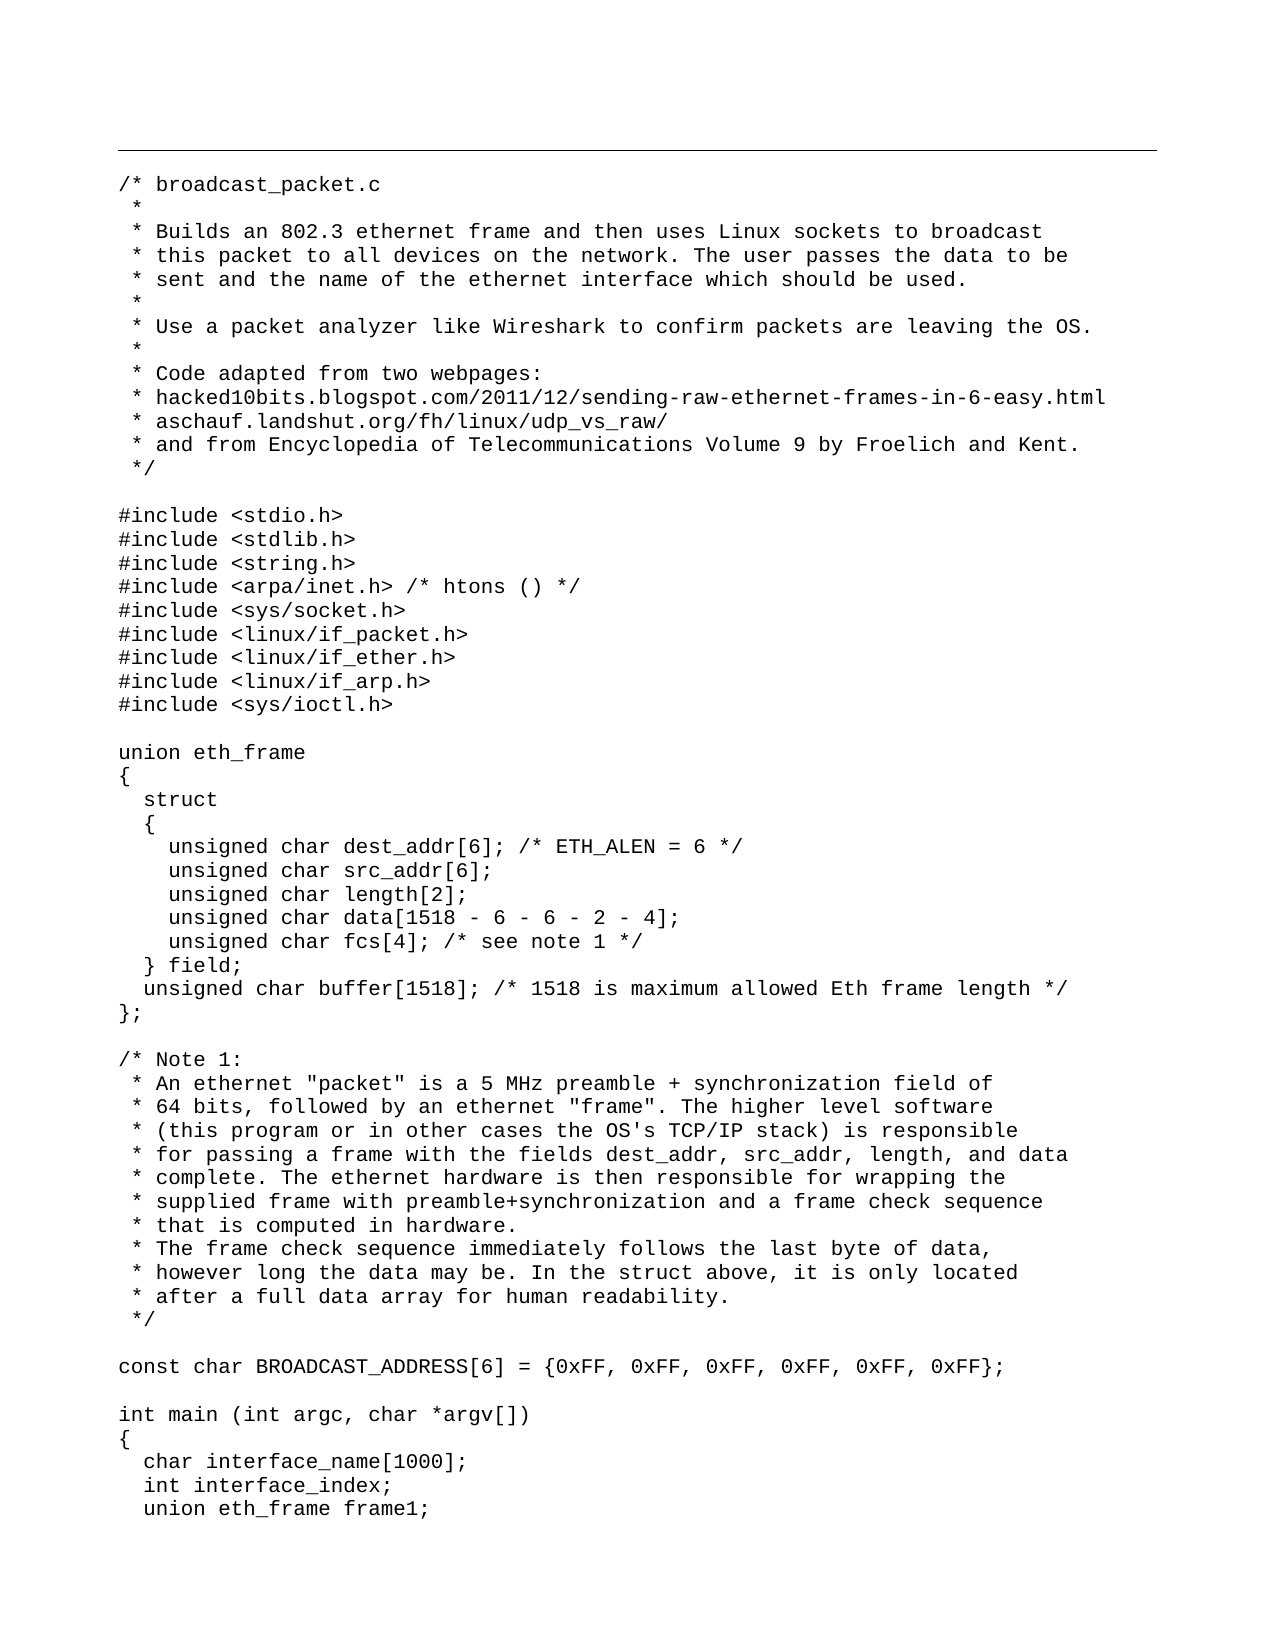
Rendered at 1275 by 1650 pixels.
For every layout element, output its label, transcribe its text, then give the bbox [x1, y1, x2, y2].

text * Builds an 802.3 ethernet frame and then uses Linux sockets to broadcast [118, 222, 1157, 245]
text { [118, 765, 1157, 789]
text * (this program or in other cases the OS's TCP/IP stack) is responsible [118, 1120, 1157, 1144]
text struct [118, 789, 1157, 813]
text * and from Encyclopedia of Telecommunications Volume 9 by Froelich and Kent. [118, 434, 1157, 458]
text * hacked10bits.blogspot.com/2011/12/sending-raw-ethernet-frames-in-6-easy.html [118, 387, 1157, 411]
text * after a full data array for human readability. [118, 1286, 1157, 1309]
text { [118, 1427, 1157, 1451]
text #include <sys/ioctl.h> [118, 694, 1157, 718]
text * The frame check sequence immediately follows the last byte of data, [118, 1238, 1157, 1262]
text } field; [118, 954, 1157, 978]
text * complete. The ethernet hardware is then responsible for wrapping the [118, 1167, 1157, 1191]
text * that is computed in hardware. [118, 1215, 1157, 1238]
text #include <sys/socket.h> [118, 600, 1157, 623]
text * [118, 340, 1157, 363]
text * this packet to all devices on the network. The user passes the data to be [118, 245, 1157, 269]
text #include <string.h> [118, 553, 1157, 576]
text * Code adapted from two webpages: [118, 363, 1157, 387]
text unsigned char fcs[4]; /* see note 1 */ [118, 931, 1157, 954]
text unsigned char buffer[1518]; /* 1518 is maximum allowed Eth frame length */ [118, 978, 1157, 1002]
text */ [118, 1309, 1157, 1333]
text /* Note 1: [118, 1049, 1157, 1073]
text }; [118, 1002, 1157, 1026]
text #include <linux/if_packet.h> [118, 623, 1157, 647]
text unsigned char data[1518 - 6 - 6 - 2 - 4]; [118, 907, 1157, 931]
text unsigned char length[2]; [118, 884, 1157, 907]
text * aschauf.landshut.org/fh/linux/udp_vs_raw/ [118, 411, 1157, 434]
text unsigned char dest_addr[6]; /* ETH_ALEN = 6 */ [118, 836, 1157, 860]
text const char BROADCAST_ADDRESS[6] = {0xFF, 0xFF, 0xFF, 0xFF, 0xFF, 0xFF}; [118, 1357, 1157, 1380]
text * for passing a frame with the fields dest_addr, src_addr, length, and data [118, 1144, 1157, 1167]
text * [118, 198, 1157, 222]
text */ [118, 458, 1157, 482]
text int main (int argc, char *argv[]) [118, 1404, 1157, 1427]
text { [118, 813, 1157, 836]
text * Use a packet analyzer like Wireshark to confirm packets are leaving the OS. [118, 316, 1157, 340]
text #include <linux/if_arp.h> [118, 671, 1157, 694]
text #include <linux/if_ether.h> [118, 647, 1157, 671]
text #include <arpa/inet.h> /* htons () */ [118, 576, 1157, 600]
text union eth_frame [118, 742, 1157, 765]
text int interface_index; [118, 1475, 1157, 1498]
text #include <stdlib.h> [118, 529, 1157, 553]
text /* broadcast_packet.c [118, 174, 1157, 198]
text * supplied frame with preamble+synchronization and a frame check sequence [118, 1191, 1157, 1215]
text union eth_frame frame1; [118, 1498, 1157, 1522]
text * An ethernet "packet" is a 5 MHz preamble + synchronization field of [118, 1073, 1157, 1096]
text #include <stdio.h> [118, 505, 1157, 529]
text * however long the data may be. In the struct above, it is only located [118, 1262, 1157, 1286]
text * sent and the name of the ethernet interface which should be used. [118, 269, 1157, 292]
text * 64 bits, followed by an ethernet "frame". The higher level software [118, 1096, 1157, 1120]
text unsigned char src_addr[6]; [118, 860, 1157, 884]
text * [118, 292, 1157, 316]
text char interface_name[1000]; [118, 1451, 1157, 1475]
